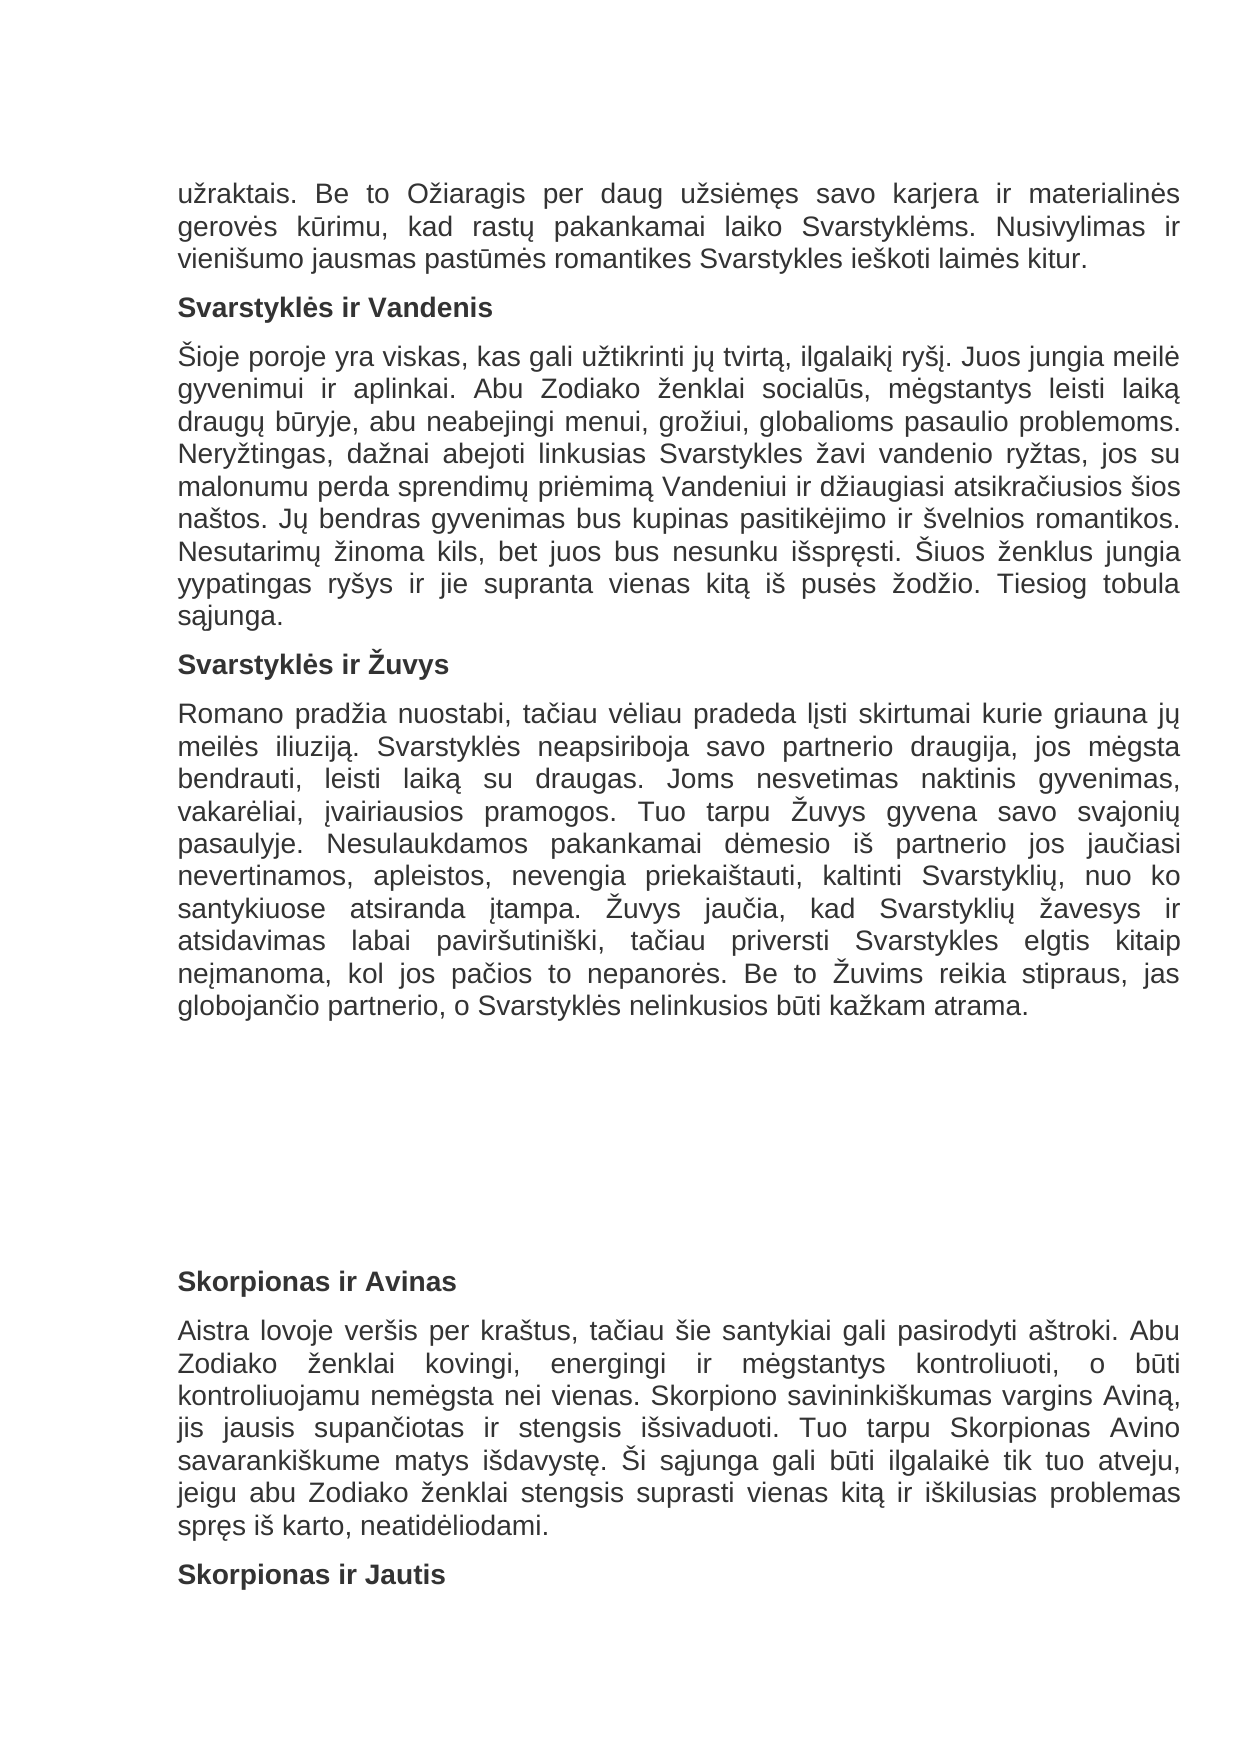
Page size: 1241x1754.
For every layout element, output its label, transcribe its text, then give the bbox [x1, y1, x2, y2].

text Svarstyklės ir Vandenis [177, 291, 1181, 323]
text Skorpionas ir Avinas [177, 1265, 1181, 1297]
text užraktais. Be to Ožiaragis per daug užsiėmęs savo karjera ir materialinės gerovės kūrimu, kad rastų pakankamai laiko Svarstyklėms. Nusivylimas ir vienišumo jausmas pastūmės romantikes Svarstykles ieškoti laimės kitur. [177, 177, 1181, 274]
text Romano pradžia nuostabi, tačiau vėliau pradeda lįsti skirtumai kurie griauna jų meilės iliuziją. Svarstyklės neapsiriboja savo partnerio draugija, jos mėgsta bendrauti, leisti laiką su draugas. Joms nesvetimas naktinis gyvenimas, vakarėliai, įvairiausios pramogos. Tuo tarpu Žuvys gyvena savo svajonių pasaulyje. Nesulaukdamos pakankamai dėmesio iš partnerio jos jaučiasi nevertinamos, apleistos, nevengia priekaištauti, kaltinti Svarstyklių, nuo ko santykiuose atsiranda įtampa. Žuvys jaučia, kad Svarstyklių žavesys ir atsidavimas labai paviršutiniški, tačiau priversti Svarstykles elgtis kitaip neįmanoma, kol jos pačios to nepanorės. Be to Žuvims reikia stipraus, jas globojančio partnerio, o Svarstyklės nelinkusios būti kažkam atrama. [177, 697, 1181, 1021]
text Skorpionas ir Jautis [177, 1558, 1181, 1590]
text Svarstyklės ir Žuvys [177, 648, 1181, 681]
text Šioje poroje yra viskas, kas gali užtikrinti jų tvirtą, ilgalaikį ryšį. Juos jungia meilė gyvenimui ir aplinkai. Abu Zodiako ženklai socialūs, mėgstantys leisti laiką draugų būryje, abu neabejingi menui, grožiui, globalioms pasaulio problemoms. Neryžtingas, dažnai abejoti linkusias Svarstykles žavi vandenio ryžtas, jos su malonumu perda sprendimų priėmimą Vandeniui ir džiaugiasi atsikračiusios šios naštos. Jų bendras gyvenimas bus kupinas pasitikėjimo ir švelnios romantikos. Nesutarimų žinoma kils, bet juos bus nesunku išspręsti. Šiuos ženklus jungia yypatingas ryšys ir jie supranta vienas kitą iš pusės žodžio. Tiesiog tobula sąjunga. [177, 340, 1181, 632]
text Aistra lovoje veršis per kraštus, tačiau šie santykiai gali pasirodyti aštroki. Abu Zodiako ženklai kovingi, energingi ir mėgstantys kontroliuoti, o būti kontroliuojamu nemėgsta nei vienas. Skorpiono savininkiškumas vargins Aviną, jis jausis supančiotas ir stengsis išsivaduoti. Tuo tarpu Skorpionas Avino savarankiškume matys išdavystę. Ši sąjunga gali būti ilgalaikė tik tuo atveju, jeigu abu Zodiako ženklai stengsis suprasti vienas kitą ir iškilusias problemas spręs iš karto, neatidėliodami. [177, 1314, 1181, 1541]
